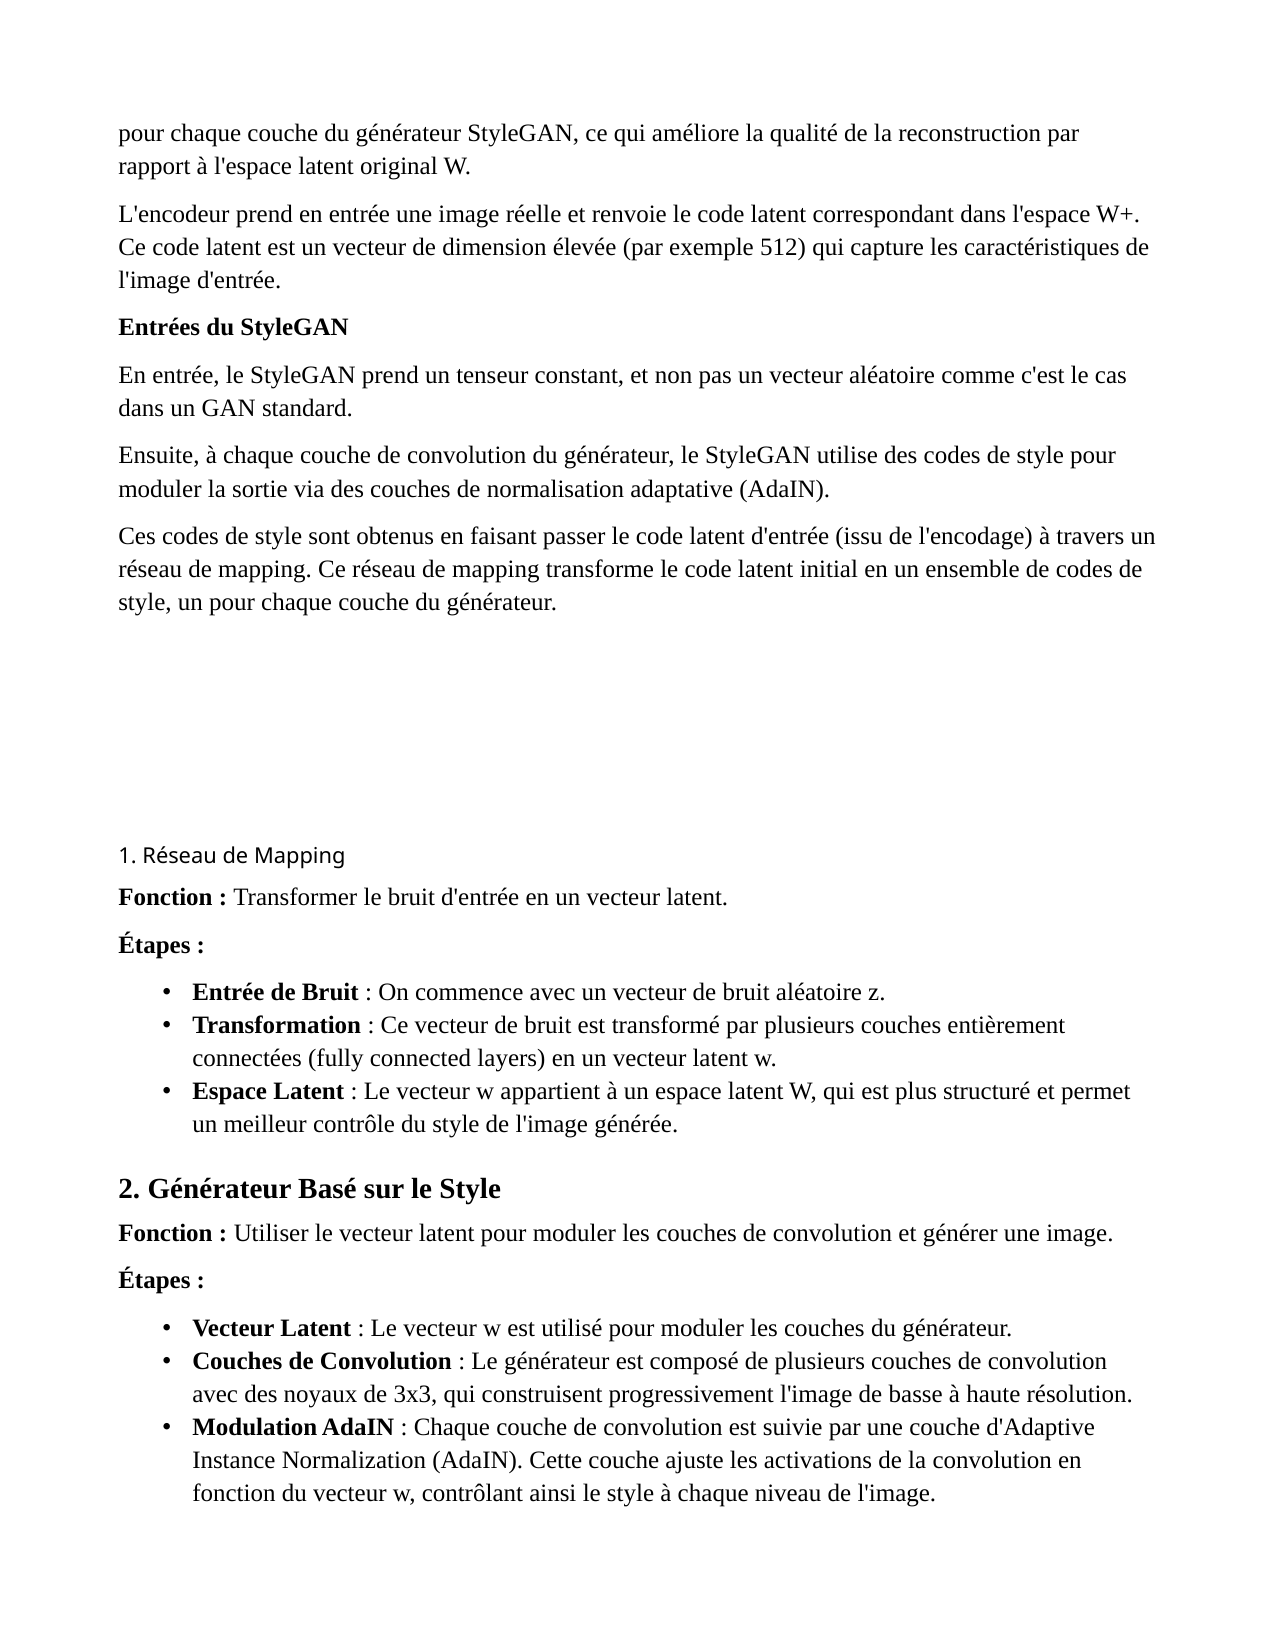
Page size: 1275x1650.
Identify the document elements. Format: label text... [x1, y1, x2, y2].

text Fonction : Transformer le bruit d'entrée en un vecteur latent. [118, 882, 1157, 911]
text Ces codes de style sont obtenus en faisant passer le code latent d'entrée (issu de l'encodage) à travers un réseau de mapping. Ce réseau de mapping transforme le code latent initial en un ensemble de codes de style, un pour chaque couche du générateur. [118, 521, 1157, 616]
text Étapes : [118, 930, 1157, 958]
text Fonction : Utiliser le vecteur latent pour moduler les couches de convolution et générer une image. [118, 1218, 1157, 1246]
subtitle 2. Générateur Basé sur le Style [118, 1172, 1157, 1205]
text En entrée, le StyleGAN prend un tenseur constant, et non pas un vecteur aléatoire comme c'est le cas dans un GAN standard. [118, 360, 1157, 422]
list Couches de Convolution : Le générateur est composé de plusieurs couches de convolution avec des noyaux de 3x3, qui construisent progressivement l'image de basse à haute résolution. [162, 1346, 1157, 1408]
text Entrées du StyleGAN [118, 312, 1157, 341]
subtitle 1. Réseau de Mapping [118, 840, 1157, 870]
text pour chaque couche du générateur StyleGAN, ce qui améliore la qualité de la reconstruction par rapport à l'espace latent original W. [118, 118, 1157, 180]
text L'encodeur prend en entrée une image réelle et renvoie le code latent correspondant dans l'espace W+. Ce code latent est un vecteur de dimension élevée (par exemple 512) qui capture les caractéristiques de l'image d'entrée. [118, 199, 1157, 293]
text Ensuite, à chaque couche de convolution du générateur, le StyleGAN utilise des codes de style pour moduler la sortie via des couches de normalisation adaptative (AdaIN). [118, 441, 1157, 502]
list Espace Latent : Le vecteur w appartient à un espace latent W, qui est plus structuré et permet un meilleur contrôle du style de l'image générée. [162, 1076, 1157, 1138]
list Transformation : Ce vecteur de bruit est transformé par plusieurs couches entièrement connectées (fully connected layers) en un vecteur latent w. [162, 1010, 1157, 1072]
list Vecteur Latent : Le vecteur w est utilisé pour moduler les couches du générateur. [162, 1313, 1157, 1342]
list Modulation AdaIN : Chaque couche de convolution est suivie par une couche d'Adaptive Instance Normalization (AdaIN). Cette couche ajuste les activations de la convolution en fonction du vecteur w, contrôlant ainsi le style à chaque niveau de l'image. [162, 1412, 1157, 1507]
text Étapes : [118, 1265, 1157, 1294]
list Entrée de Bruit : On commence avec un vecteur de bruit aléatoire z. [162, 977, 1157, 1006]
